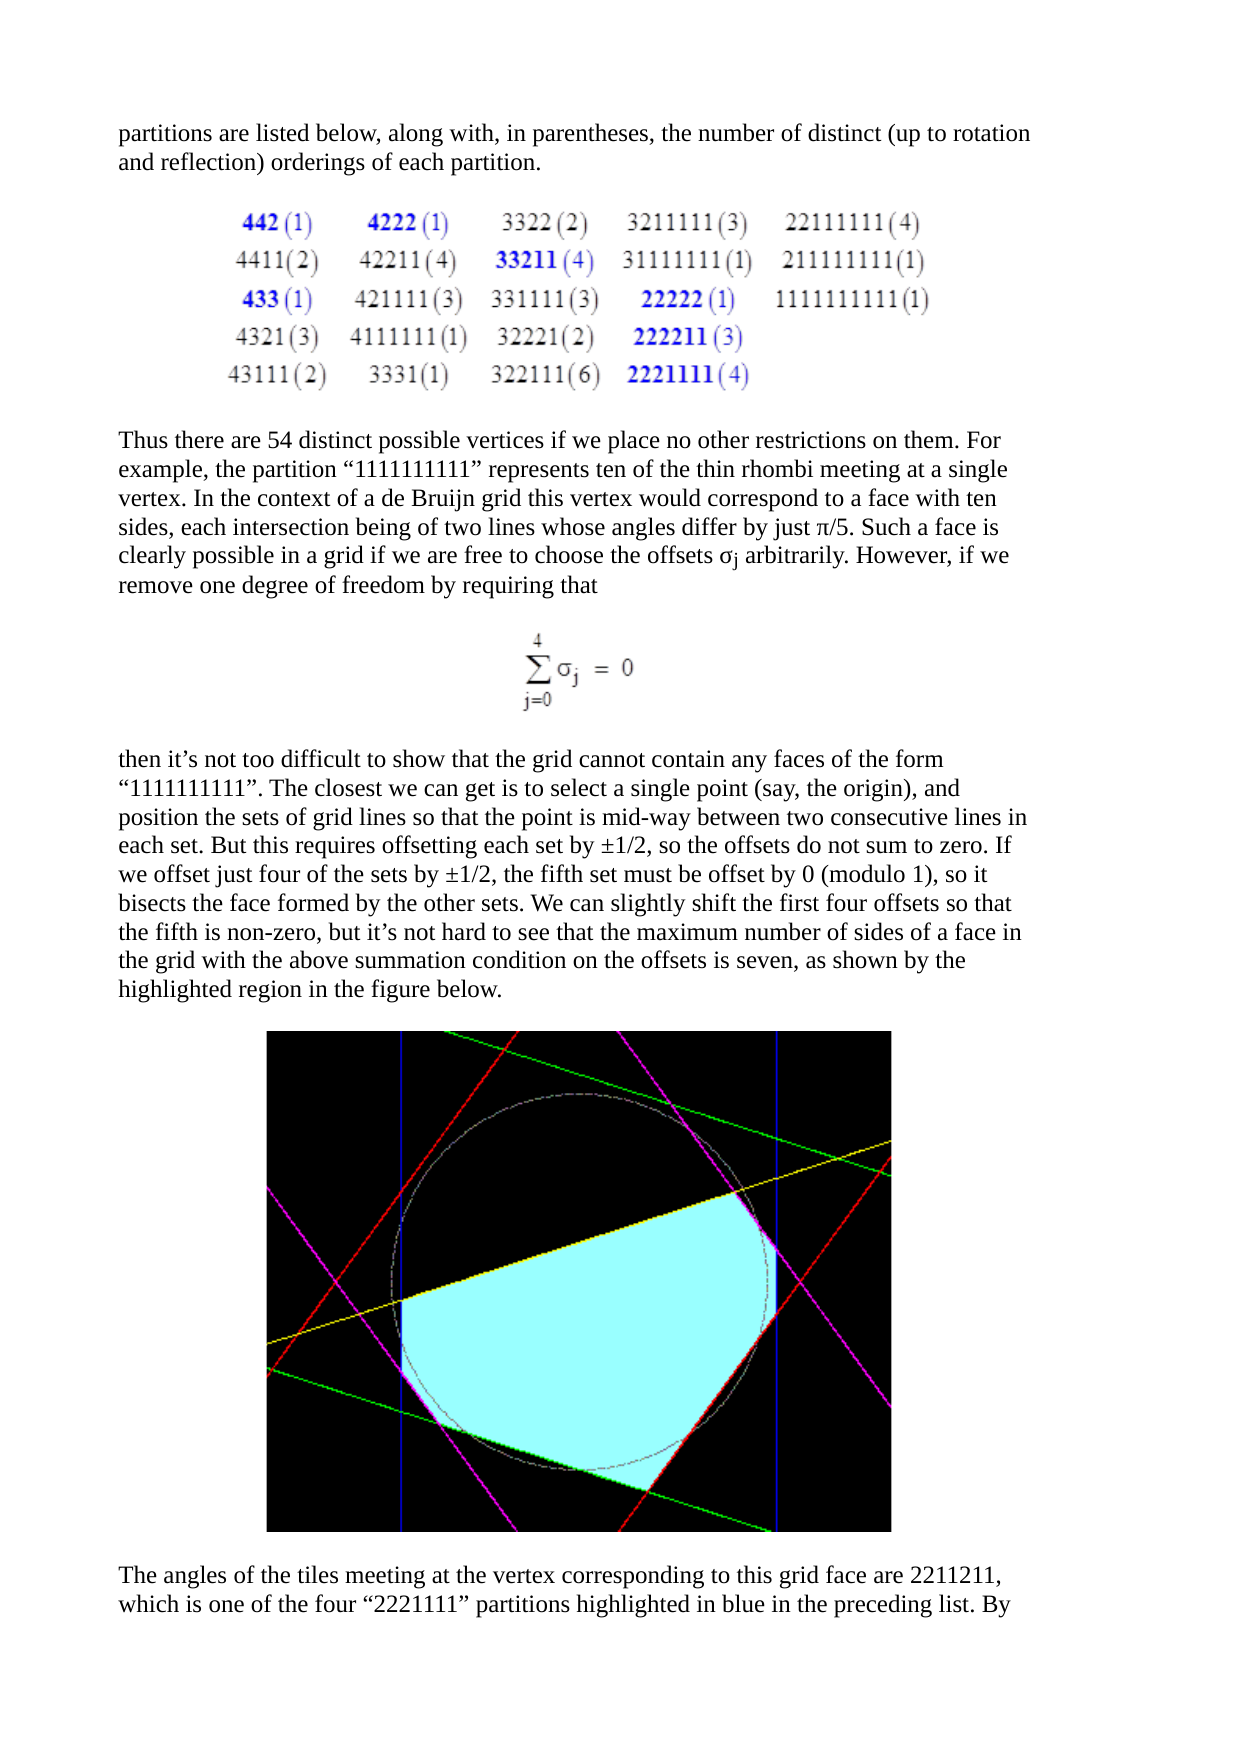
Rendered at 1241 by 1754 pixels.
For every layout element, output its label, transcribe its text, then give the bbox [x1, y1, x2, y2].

table_cell partitions are listed below, along with, in parentheses, the number of distinct (up to rotation and reflection) orderings of each partition. [118, 118, 1040, 176]
table_cell Thus there are 54 distinct possible vertices if we place no other restrictions on them. For example, the partition “1111111111” represents ten of the thin rhombi meeting at a single vertex. In the context of a de Bruijn grid this vertex would correspond to a face with ten sides, each intersection being of two lines whose angles differ by just π/5. Such a face is clearly possible in a grid if we are free to choose the offsets σj arbitrarily. However, if we remove one degree of freedom by requiring that [118, 425, 1040, 599]
table_cell [118, 397, 1040, 425]
table_cell [892, 1032, 1040, 1532]
picture [519, 627, 639, 716]
table_cell [118, 599, 1040, 628]
picture [225, 204, 933, 397]
picture [266, 1031, 892, 1532]
table_cell [118, 176, 1040, 204]
table_cell then it’s not too difficult to show that the grid cannot contain any faces of the form “1111111111”. The closest we can get is to select a single point (say, the origin), and position the sets of grid lines so that the point is mid-way between two consecutive lines in each set. But this requires offsetting each set by ±1/2, so the offsets do not sum to zero. If we offset just four of the sets by ±1/2, the fifth set must be offset by 0 (modulo 1), so it bisects the face formed by the other sets. We can slightly shift the first four offsets so that the fifth is non-zero, but it’s not hard to see that the maximum number of sides of a face in the grid with the above summation condition on the offsets is seven, as shown by the highlighted region in the figure below. [118, 744, 1040, 1003]
table_cell [118, 628, 519, 715]
table_cell The angles of the tiles meeting at the vertex corresponding to this grid face are 2211211, which is one of the four “2221111” partitions highlighted in blue in the preceding list. By [118, 1560, 1040, 1618]
table_cell [118, 1032, 266, 1532]
table_cell [118, 1003, 1040, 1032]
table_cell [118, 204, 225, 397]
table_cell [933, 204, 1040, 397]
table_cell [118, 1532, 1040, 1560]
table_cell [118, 715, 1040, 744]
table_cell [639, 628, 1040, 715]
